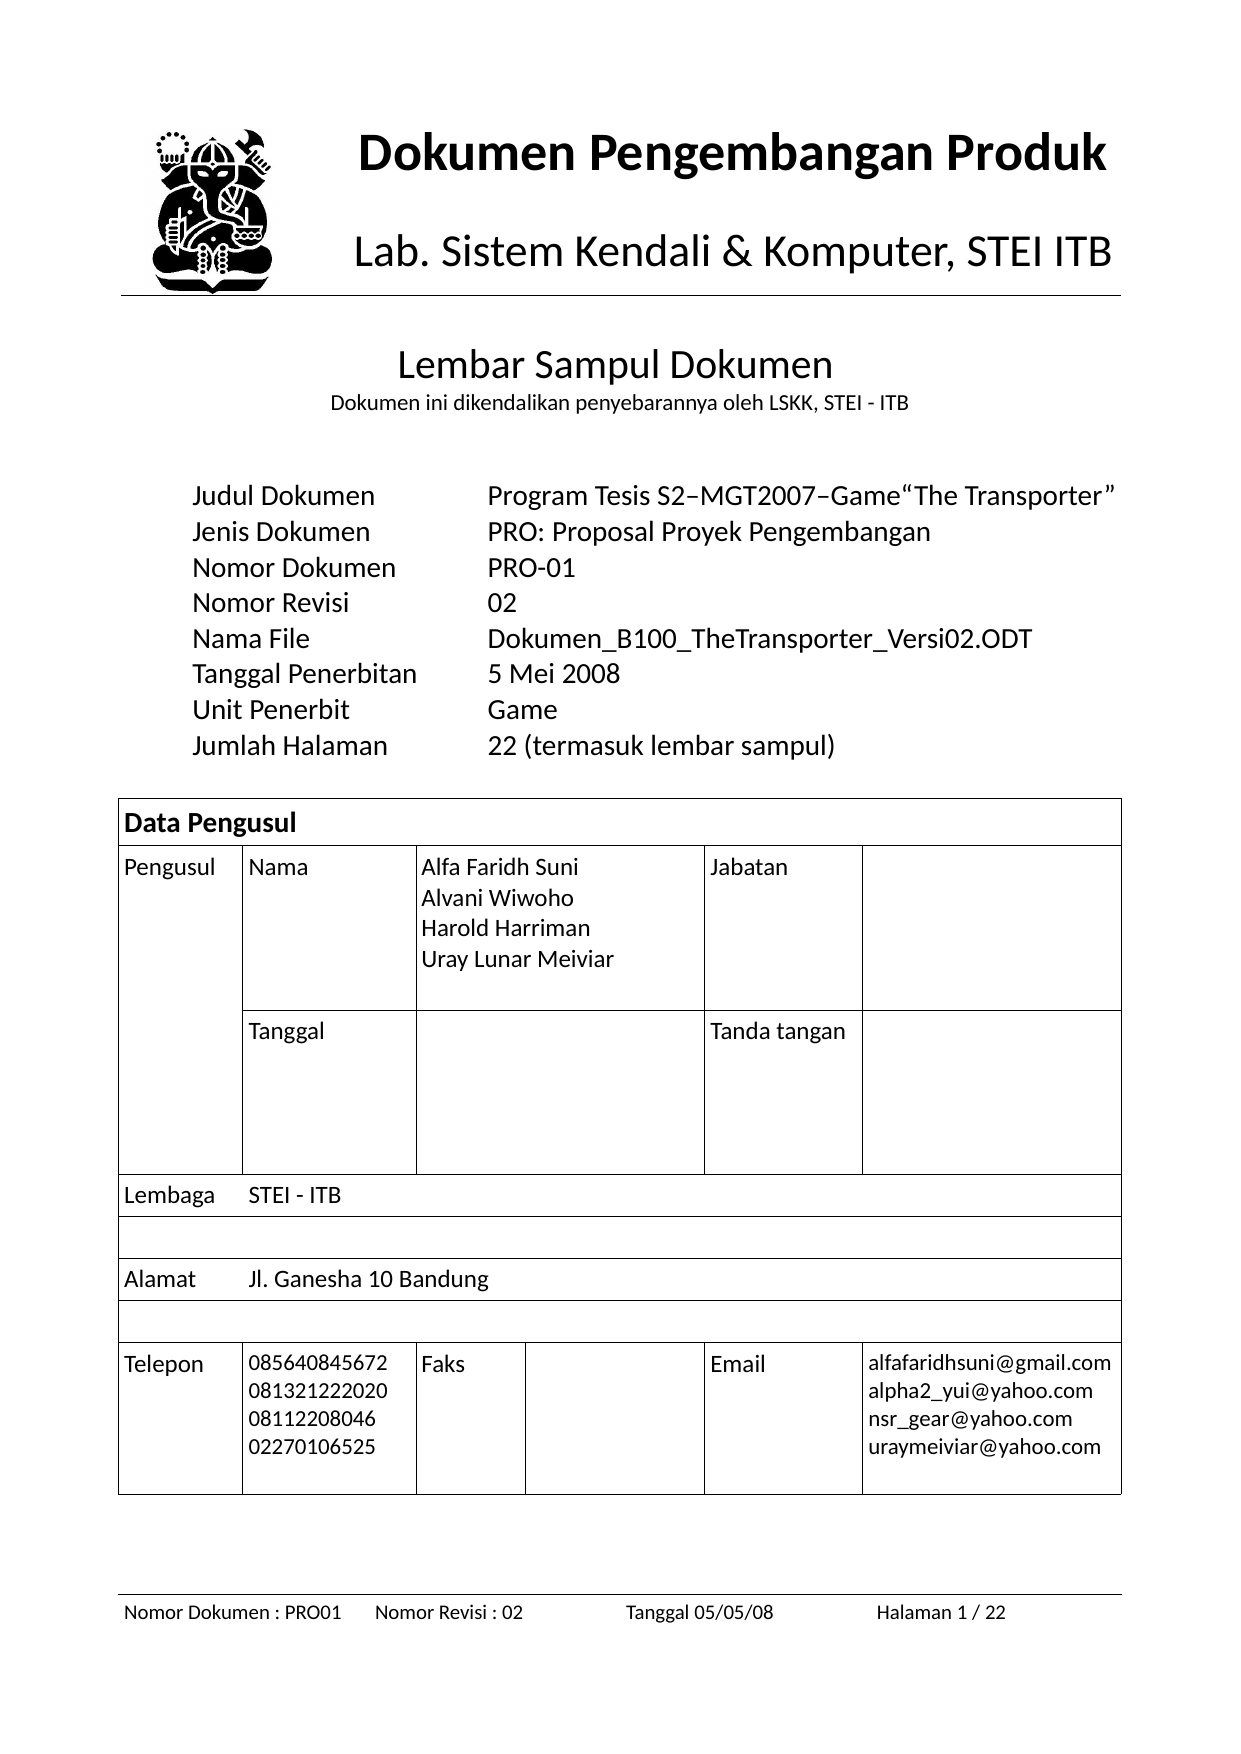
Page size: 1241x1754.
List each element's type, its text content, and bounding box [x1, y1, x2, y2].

table_cell Alfa Faridh Suni Alvani Wiwoho Harold Harriman Uray Lunar Meiviar [417, 846, 704, 1009]
table_cell [119, 1301, 1121, 1342]
text Lembar Sampul Dokumen [118, 338, 1122, 388]
text Nomor Dokumen PRO-01 [118, 549, 1122, 584]
table_cell [863, 1011, 1121, 1174]
table_cell Nama [243, 846, 416, 1009]
picture [143, 128, 280, 295]
table_cell [119, 1217, 1121, 1258]
table_cell Jl. Ganesha 10 Bandung [243, 1259, 1121, 1300]
table_cell Tanda tangan [705, 1011, 862, 1174]
table_cell Tanggal [243, 1011, 416, 1174]
table_cell alfafaridhsuni@gmail.com alpha2_yui@yahoo.com nsr_gear@yahoo.com uraymeiviar@yahoo.com [863, 1343, 1121, 1494]
table_cell Faks [417, 1343, 525, 1494]
table_cell STEI - ITB [243, 1175, 1121, 1216]
table_header Data Pengusul [119, 799, 1121, 845]
text Nama File Dokumen_B100_TheTransporter_Versi02.ODT [118, 620, 1122, 656]
text Unit Penerbit Game [118, 691, 1122, 727]
table_cell [417, 1011, 704, 1174]
table_cell Email [705, 1343, 862, 1494]
text Lab. Sistem Kendali & Komputer, STEI ITB [343, 222, 1122, 278]
text Dokumen Pengembangan Produk [343, 118, 1122, 184]
table_cell [526, 1343, 704, 1494]
text Tanggal Penerbitan 5 Mei 2008 [118, 656, 1122, 691]
text Nomor Revisi 02 [118, 584, 1122, 620]
table_cell Lembaga [119, 1175, 242, 1216]
text Jenis Dokumen PRO: Proposal Proyek Pengembangan [118, 513, 1122, 549]
table_cell [863, 846, 1121, 1009]
table_cell Jabatan [705, 846, 862, 1009]
table_cell Telepon [119, 1343, 242, 1494]
text Jumlah Halaman 22 (termasuk lembar sampul) [118, 727, 1122, 762]
table_cell Alamat [119, 1259, 242, 1300]
table_cell Pengusul [119, 846, 242, 1174]
text Dokumen ini dikendalikan penyebarannya oleh LSKK, STEI - ITB [118, 388, 1122, 416]
table_cell 085640845672 081321222020 08112208046 02270106525 [243, 1343, 416, 1494]
text Judul Dokumen Program Tesis S2–MGT2007–Game“The Transporter” [118, 477, 1122, 513]
